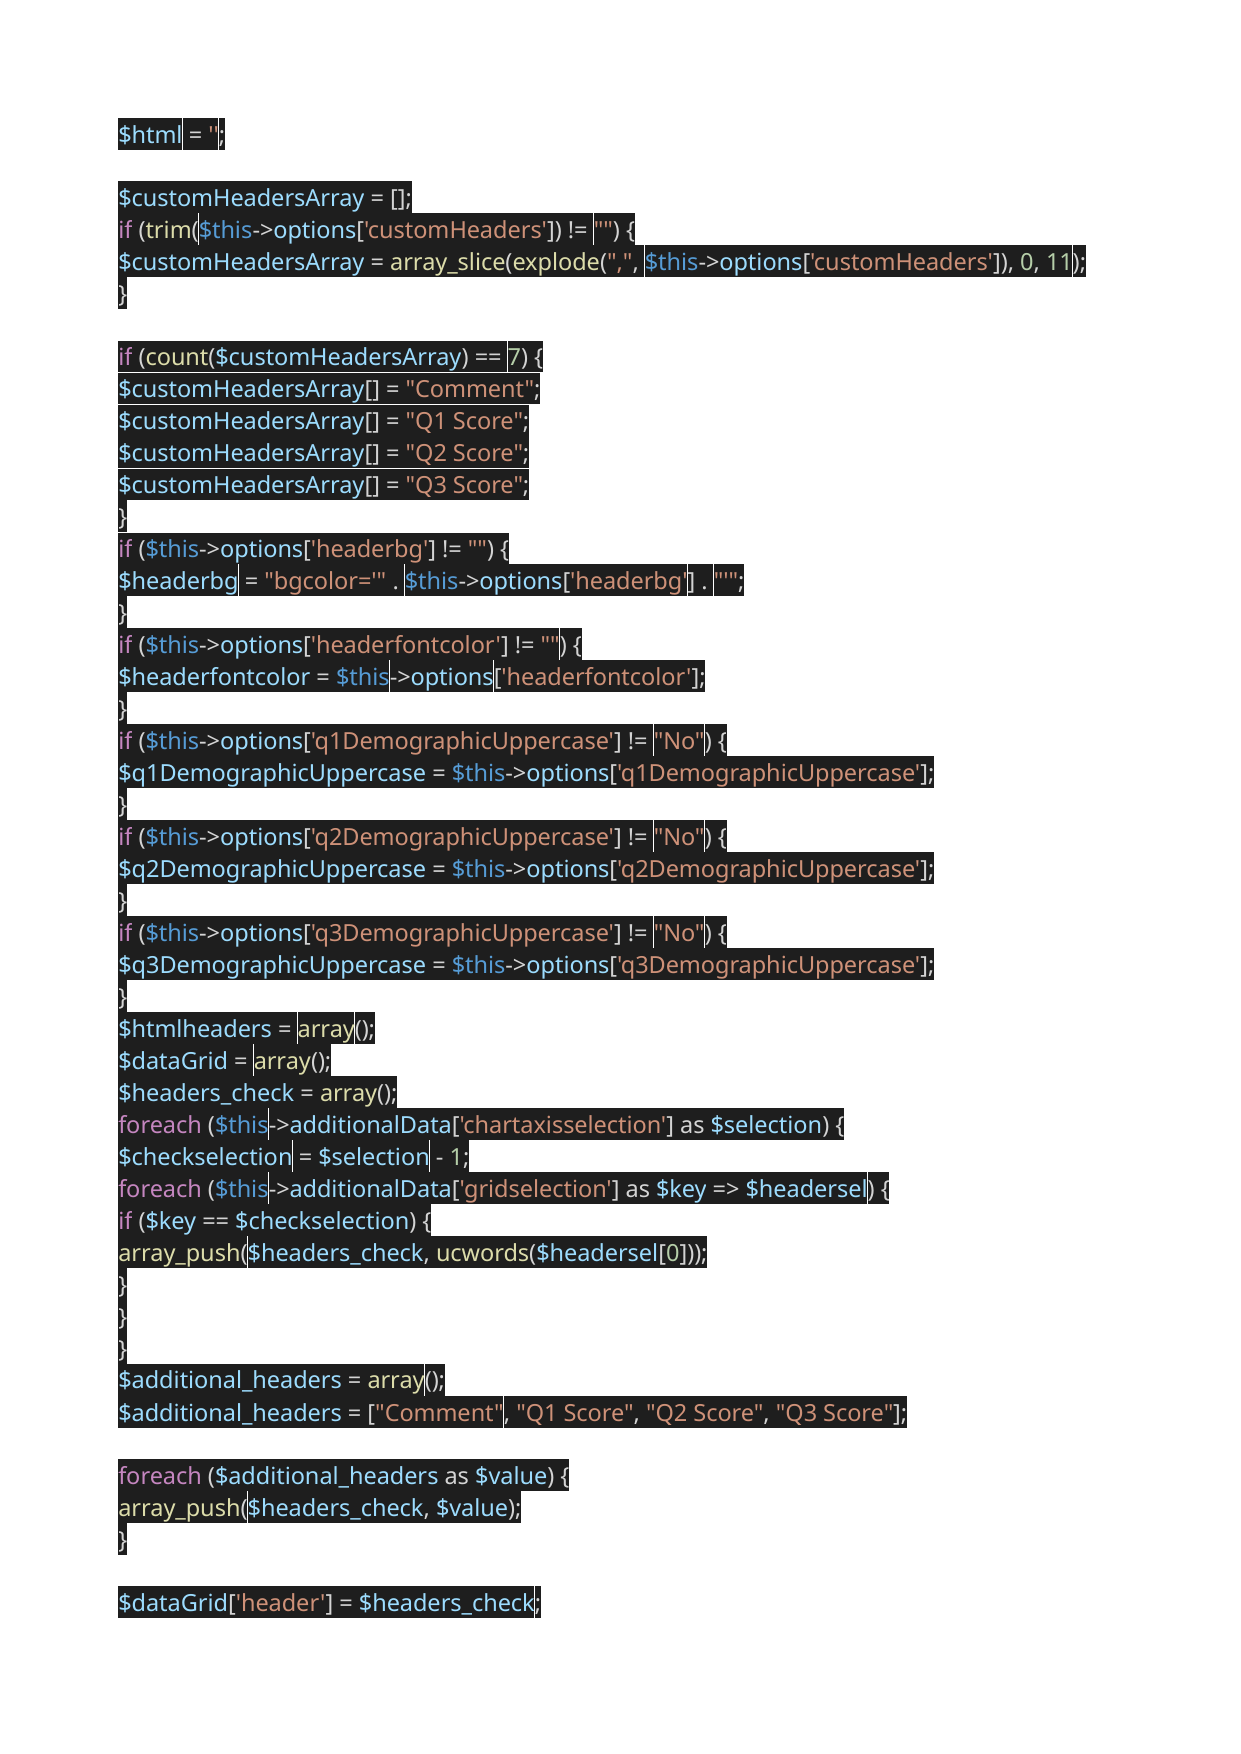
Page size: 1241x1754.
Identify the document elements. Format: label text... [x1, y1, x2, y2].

text } [118, 277, 1122, 309]
text $customHeadersArray = array_slice(explode(",", $this->options['customHeaders']), 0, 11); [118, 245, 1122, 277]
text } [118, 500, 1122, 532]
text if (count($customHeadersArray) == 7) { [118, 341, 1122, 372]
text } [118, 1523, 1122, 1555]
text if ($this->options['q3DemographicUppercase'] != "No") { [118, 916, 1122, 948]
text } [118, 1300, 1122, 1332]
text $additional_headers = ["Comment", "Q1 Score", "Q2 Score", "Q3 Score"]; [118, 1396, 1122, 1428]
text } [118, 692, 1122, 724]
text foreach ($additional_headers as $value) { [118, 1459, 1122, 1491]
text array_push($headers_check, $value); [118, 1491, 1122, 1523]
text $q3DemographicUppercase = $this->options['q3DemographicUppercase']; [118, 948, 1122, 980]
text $dataGrid = array(); [118, 1044, 1122, 1076]
text if ($this->options['q2DemographicUppercase'] != "No") { [118, 820, 1122, 852]
text $customHeadersArray[] = "Q2 Score"; [118, 436, 1122, 468]
text $headers_check = array(); [118, 1076, 1122, 1108]
text } [118, 980, 1122, 1012]
text if ($this->options['headerbg'] != "") { [118, 532, 1122, 564]
text array_push($headers_check, ucwords($headersel[0])); [118, 1236, 1122, 1268]
text $customHeadersArray = []; [118, 181, 1122, 213]
text $htmlheaders = array(); [118, 1012, 1122, 1044]
text } [118, 788, 1122, 820]
text $customHeadersArray[] = "Comment"; [118, 372, 1122, 404]
text $headerfontcolor = $this->options['headerfontcolor']; [118, 660, 1122, 692]
text $headerbg = "bgcolor='" . $this->options['headerbg'] . "'"; [118, 564, 1122, 596]
text $additional_headers = array(); [118, 1364, 1122, 1396]
text $customHeadersArray[] = "Q1 Score"; [118, 404, 1122, 436]
text if ($this->options['q1DemographicUppercase'] != "No") { [118, 724, 1122, 756]
text if ($this->options['headerfontcolor'] != "") { [118, 628, 1122, 660]
text foreach ($this->additionalData['chartaxisselection'] as $selection) { [118, 1108, 1122, 1140]
text $dataGrid['header'] = $headers_check; [118, 1586, 1122, 1618]
text } [118, 596, 1122, 628]
text foreach ($this->additionalData['gridselection'] as $key => $headersel) { [118, 1172, 1122, 1204]
text $q2DemographicUppercase = $this->options['q2DemographicUppercase']; [118, 852, 1122, 884]
text $customHeadersArray[] = "Q3 Score"; [118, 468, 1122, 500]
text if (trim($this->options['customHeaders']) != "") { [118, 213, 1122, 245]
text $checkselection = $selection - 1; [118, 1140, 1122, 1172]
text } [118, 1268, 1122, 1300]
text $html = ''; [118, 118, 1122, 150]
text if ($key == $checkselection) { [118, 1204, 1122, 1236]
text } [118, 1332, 1122, 1364]
text } [118, 884, 1122, 916]
text $q1DemographicUppercase = $this->options['q1DemographicUppercase']; [118, 756, 1122, 788]
